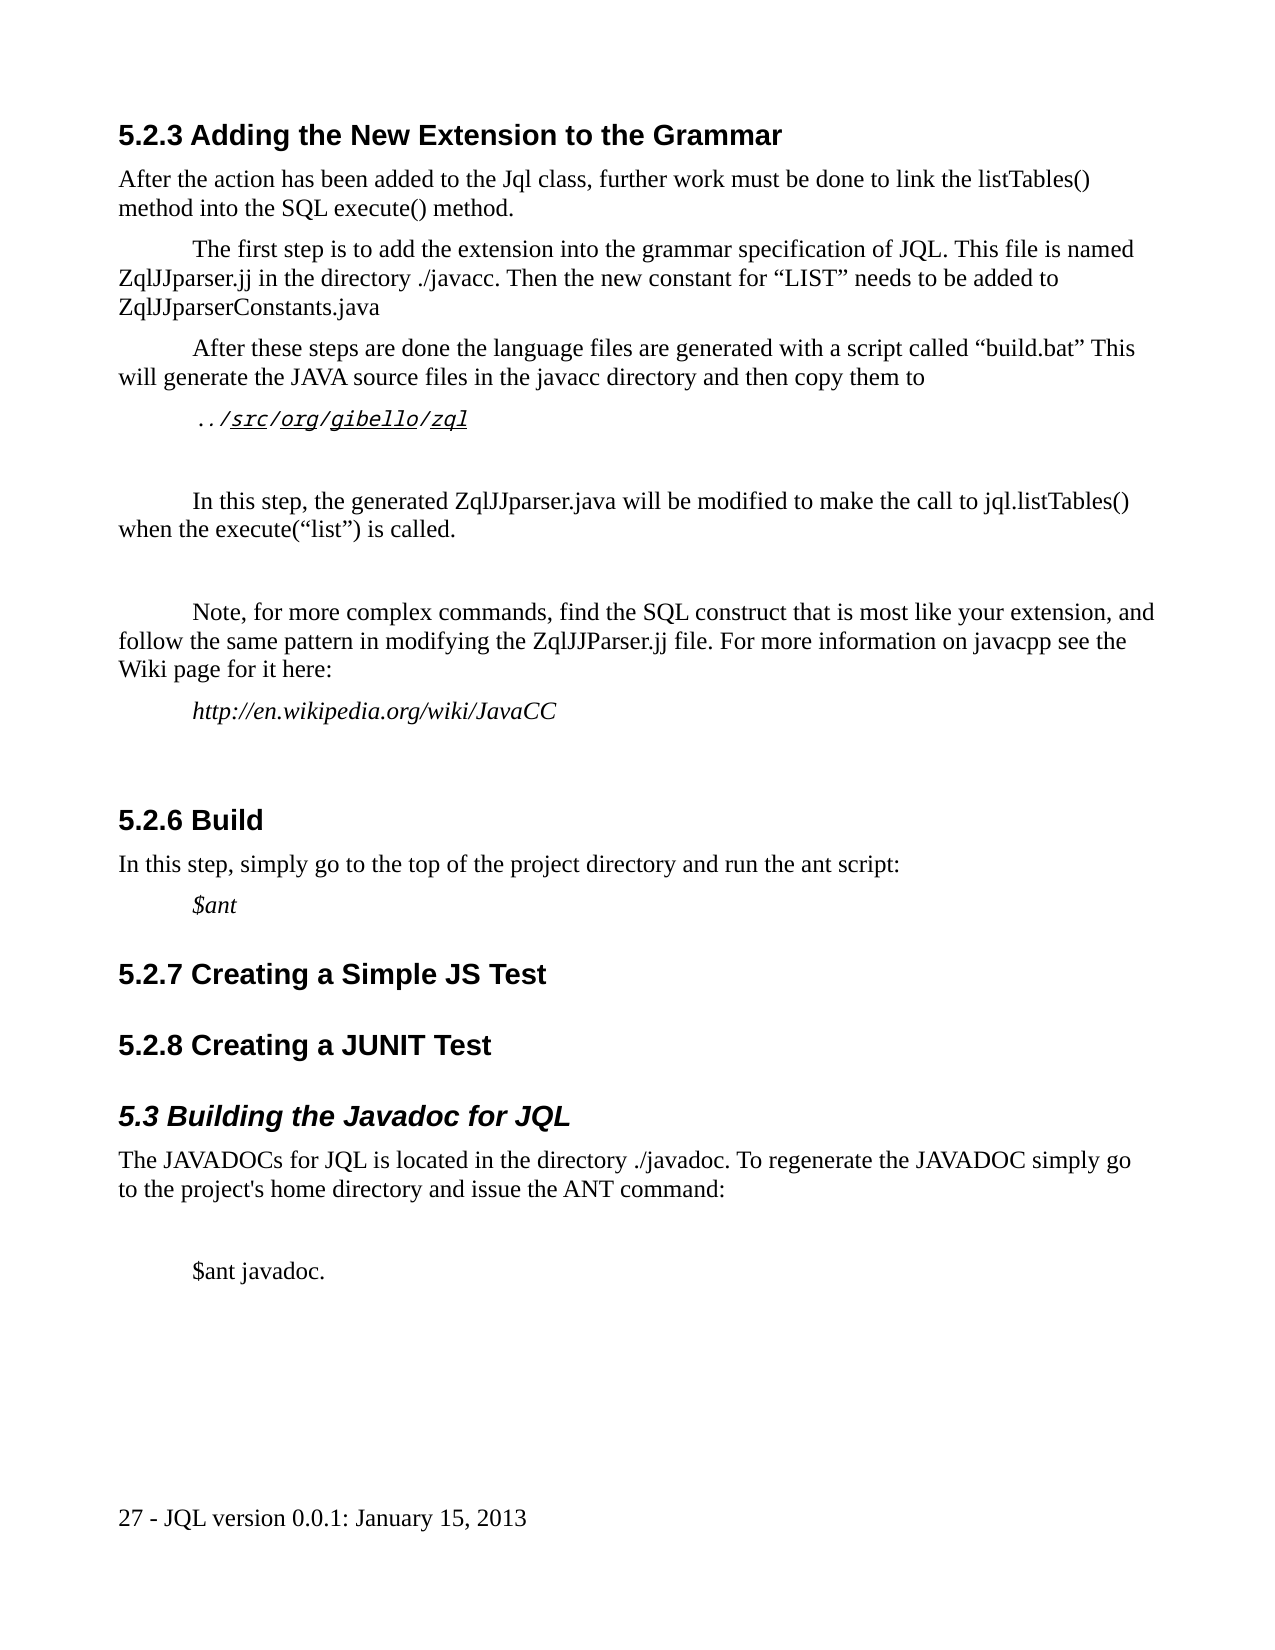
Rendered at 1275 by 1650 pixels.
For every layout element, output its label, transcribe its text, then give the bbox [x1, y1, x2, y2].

text http://en.wikipedia.org/wiki/JavaCC [118, 696, 1157, 724]
subtitle 5.2.3 Adding the New Extension to the Grammar [118, 118, 1157, 152]
text After these steps are done the language files are generated with a script called “build.bat” This will generate the JAVA source files in the javacc directory and then copy them to [118, 333, 1157, 390]
text Note, for more complex commands, find the SQL construct that is most like your extension, and follow the same pattern in modifying the ZqlJJParser.jj file. For more information on javacpp see the Wiki page for it here: [118, 597, 1157, 683]
subtitle 5.2.6 Build [118, 803, 1157, 837]
text In this step, the generated ZqlJJparser.java will be modified to make the call to jql.listTables() when the execute(“list”) is called. [118, 486, 1157, 543]
text The JAVADOCs for JQL is located in the directory ./javadoc. To regenerate the JAVADOC simply go to the project's home directory and issue the ANT command: [118, 1145, 1157, 1202]
subtitle 5.2.7 Creating a Simple JS Test [118, 957, 1157, 990]
subtitle 5.2.8 Creating a JUNIT Test [118, 1028, 1157, 1061]
text After the action has been added to the Jql class, further work must be done to link the listTables() method into the SQL execute() method. [118, 164, 1157, 222]
subtitle 5.3 Building the Javadoc for JQL [118, 1099, 1157, 1132]
text ../src/org/gibello/zql [118, 403, 1157, 432]
text $ant javadoc. [118, 1256, 1157, 1285]
text The first step is to add the extension into the grammar specification of JQL. This file is named ZqlJJparser.jj in the directory ./javacc. Then the new constant for “LIST” needs to be added to ZqlJJparserConstants.java [118, 234, 1157, 320]
text In this step, simply go to the top of the project directory and run the ant script: [118, 849, 1157, 878]
text $ant [118, 891, 1157, 919]
